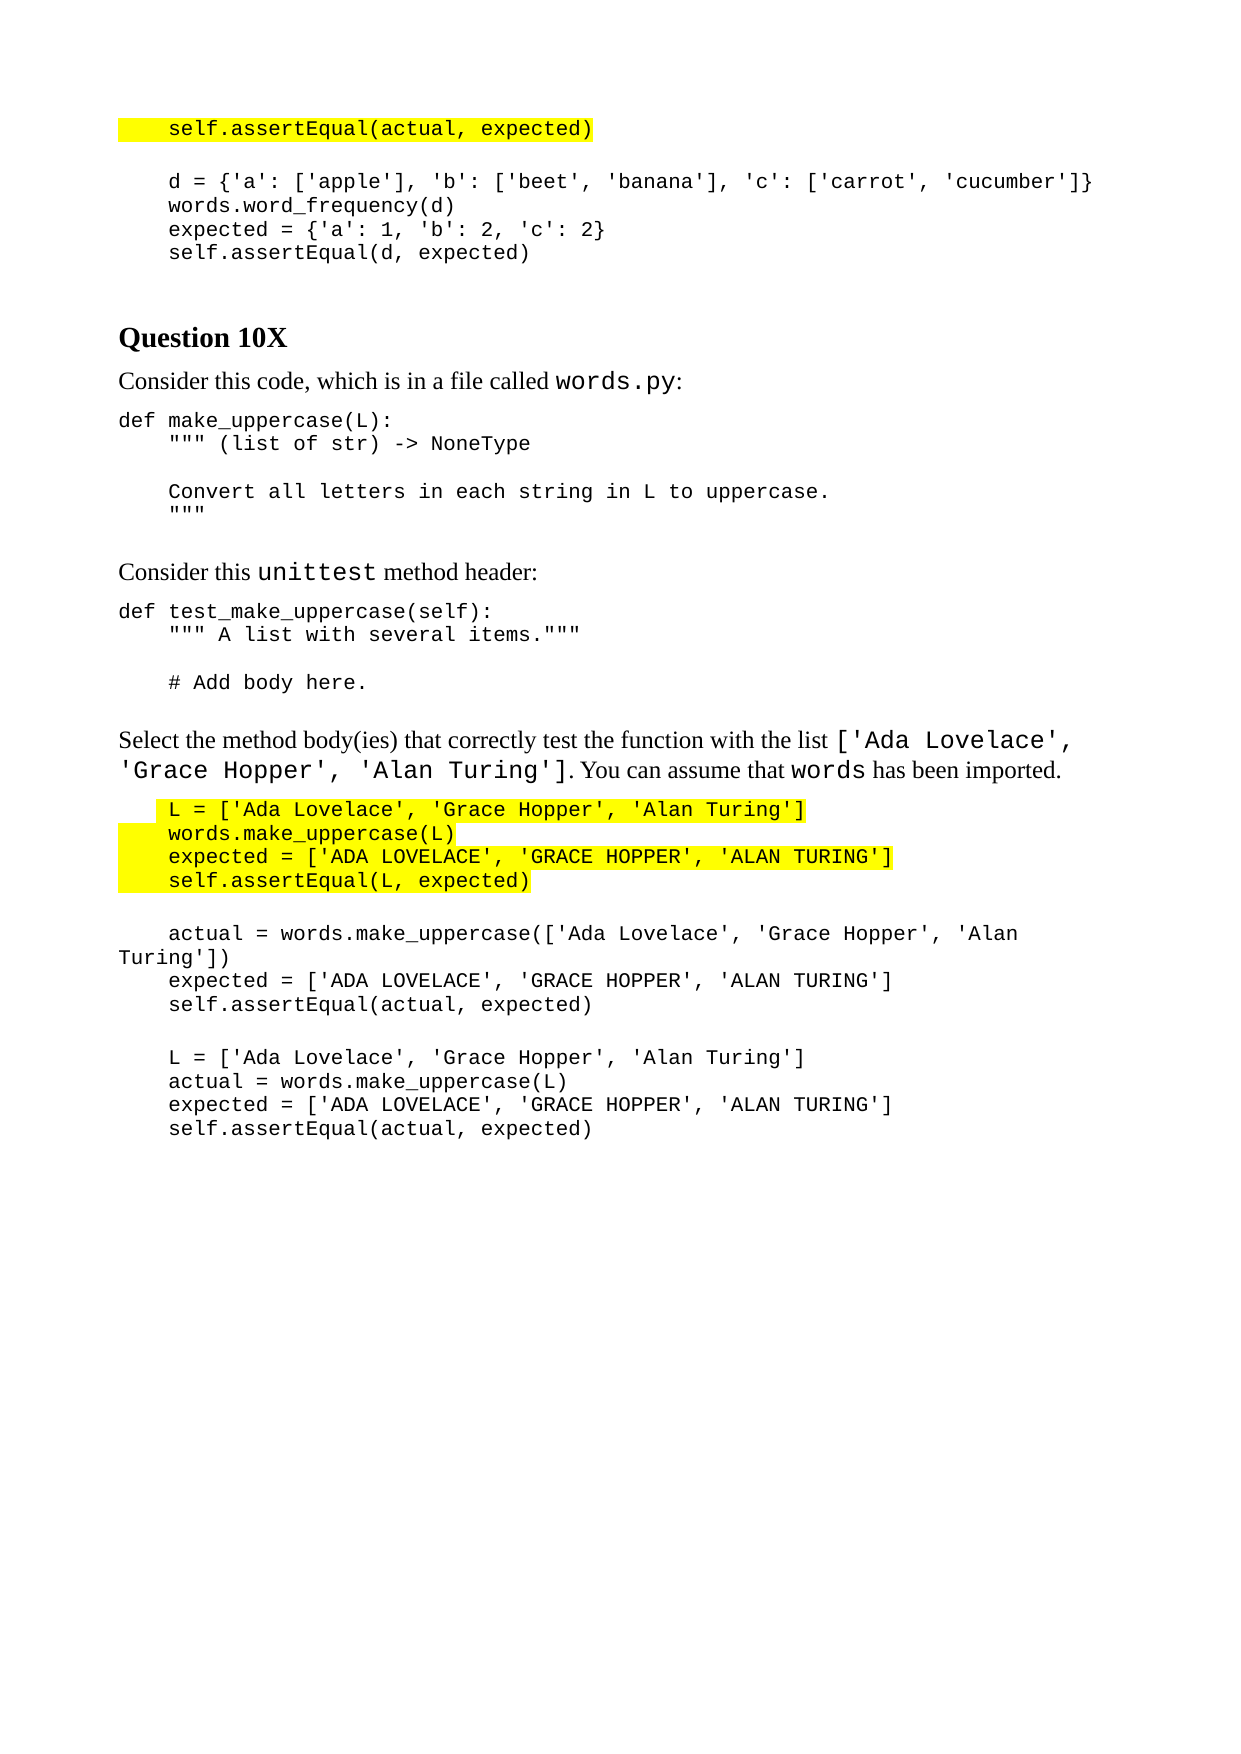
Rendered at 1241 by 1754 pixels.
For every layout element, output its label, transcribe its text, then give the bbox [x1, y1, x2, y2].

text expected = ['ADA LOVELACE', 'GRACE HOPPER', 'ALAN TURING'] [118, 970, 1122, 994]
text """ A list with several items.""" [118, 624, 1122, 648]
text words.word_frequency(d) [118, 195, 1122, 218]
text actual = words.make_uppercase(L) [118, 1071, 1122, 1094]
text d = {'a': ['apple'], 'b': ['beet', 'banana'], 'c': ['carrot', 'cucumber']} [118, 171, 1122, 195]
text self.assertEqual(L, expected) [118, 870, 1122, 893]
text words.make_uppercase(L) [118, 823, 1122, 846]
text """ (list of str) -> NoneType [118, 433, 1122, 457]
text Convert all letters in each string in L to uppercase. [118, 481, 1122, 504]
text L = ['Ada Lovelace', 'Grace Hopper', 'Alan Turing'] [118, 799, 1122, 823]
text self.assertEqual(actual, expected) [118, 1118, 1122, 1142]
text Select the method body(ies) that correctly test the function with the list ['Ada Lovelace', 'Grace Hopper', 'Alan Turing']. You can assume that words has been imported. [118, 725, 1122, 786]
text expected = ['ADA LOVELACE', 'GRACE HOPPER', 'ALAN TURING'] [118, 1094, 1122, 1118]
text """ [118, 504, 1122, 528]
subtitle Question 10X [118, 320, 1122, 354]
text L = ['Ada Lovelace', 'Grace Hopper', 'Alan Turing'] [118, 1047, 1122, 1071]
text def test_make_uppercase(self): [118, 601, 1122, 624]
text Consider this unittest method header: [118, 557, 1122, 588]
text actual = words.make_uppercase(['Ada Lovelace', 'Grace Hopper', 'Alan Turing']) [118, 923, 1122, 970]
text Consider this code, which is in a file called words.py: [118, 366, 1122, 397]
text self.assertEqual(actual, expected) [118, 118, 1122, 142]
text expected = ['ADA LOVELACE', 'GRACE HOPPER', 'ALAN TURING'] [118, 846, 1122, 870]
text self.assertEqual(actual, expected) [118, 994, 1122, 1018]
text def make_uppercase(L): [118, 410, 1122, 433]
text # Add body here. [118, 672, 1122, 695]
text expected = {'a': 1, 'b': 2, 'c': 2} [118, 218, 1122, 242]
text self.assertEqual(d, expected) [118, 242, 1122, 266]
